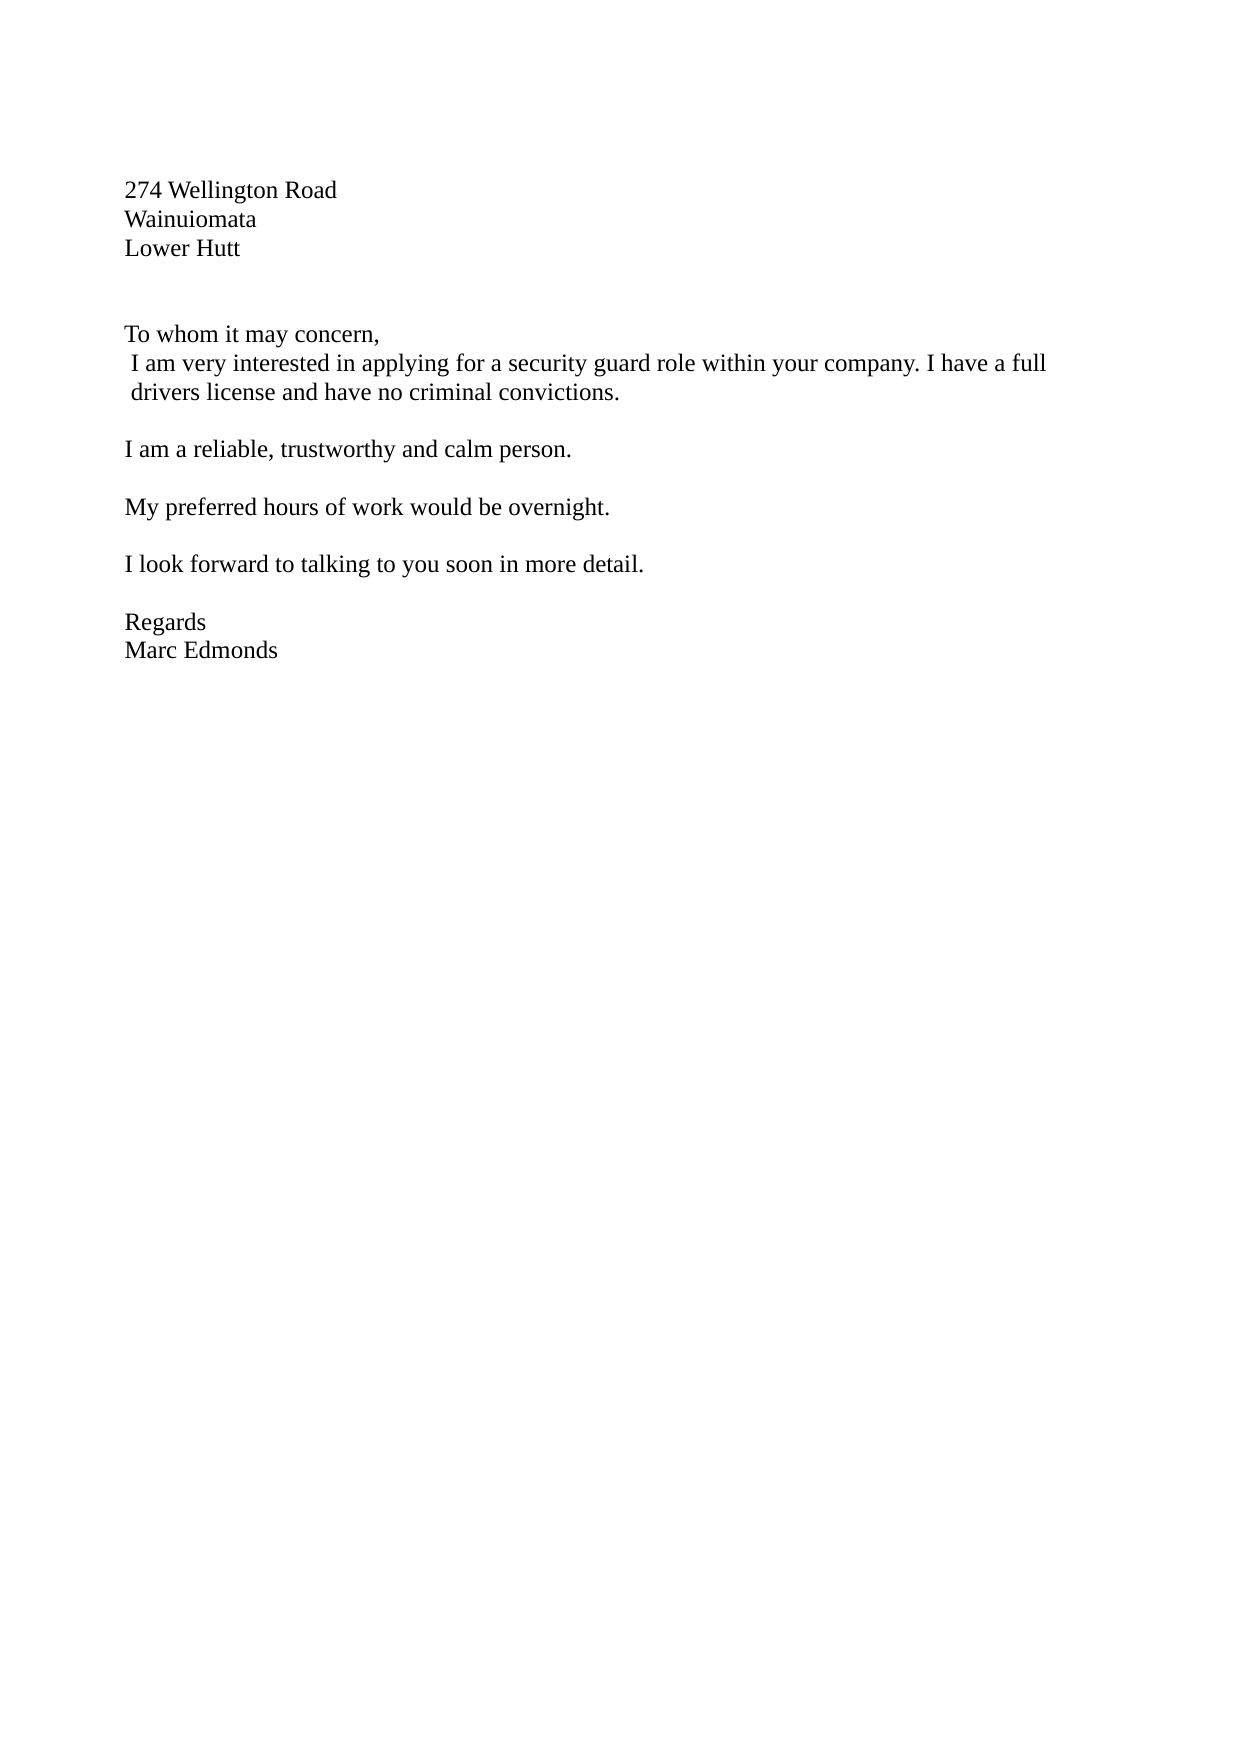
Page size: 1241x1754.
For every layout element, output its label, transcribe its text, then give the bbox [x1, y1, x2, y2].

text Regards [118, 607, 1122, 636]
text 274 Wellington Road [118, 176, 1122, 204]
text My preferred hours of work would be overnight. [118, 492, 1122, 521]
text I look forward to talking to you soon in more detail. [118, 549, 1122, 578]
text I am very interested in applying for a security guard role within your company. I have a full [118, 348, 1122, 377]
text I am a reliable, trustworthy and calm person. [118, 434, 1122, 463]
text Lower Hutt [118, 233, 1122, 262]
text To whom it may concern, [118, 319, 1122, 348]
text Marc Edmonds [118, 636, 1122, 664]
text drivers license and have no criminal convictions. [118, 377, 1122, 406]
text Wainuiomata [118, 204, 1122, 233]
